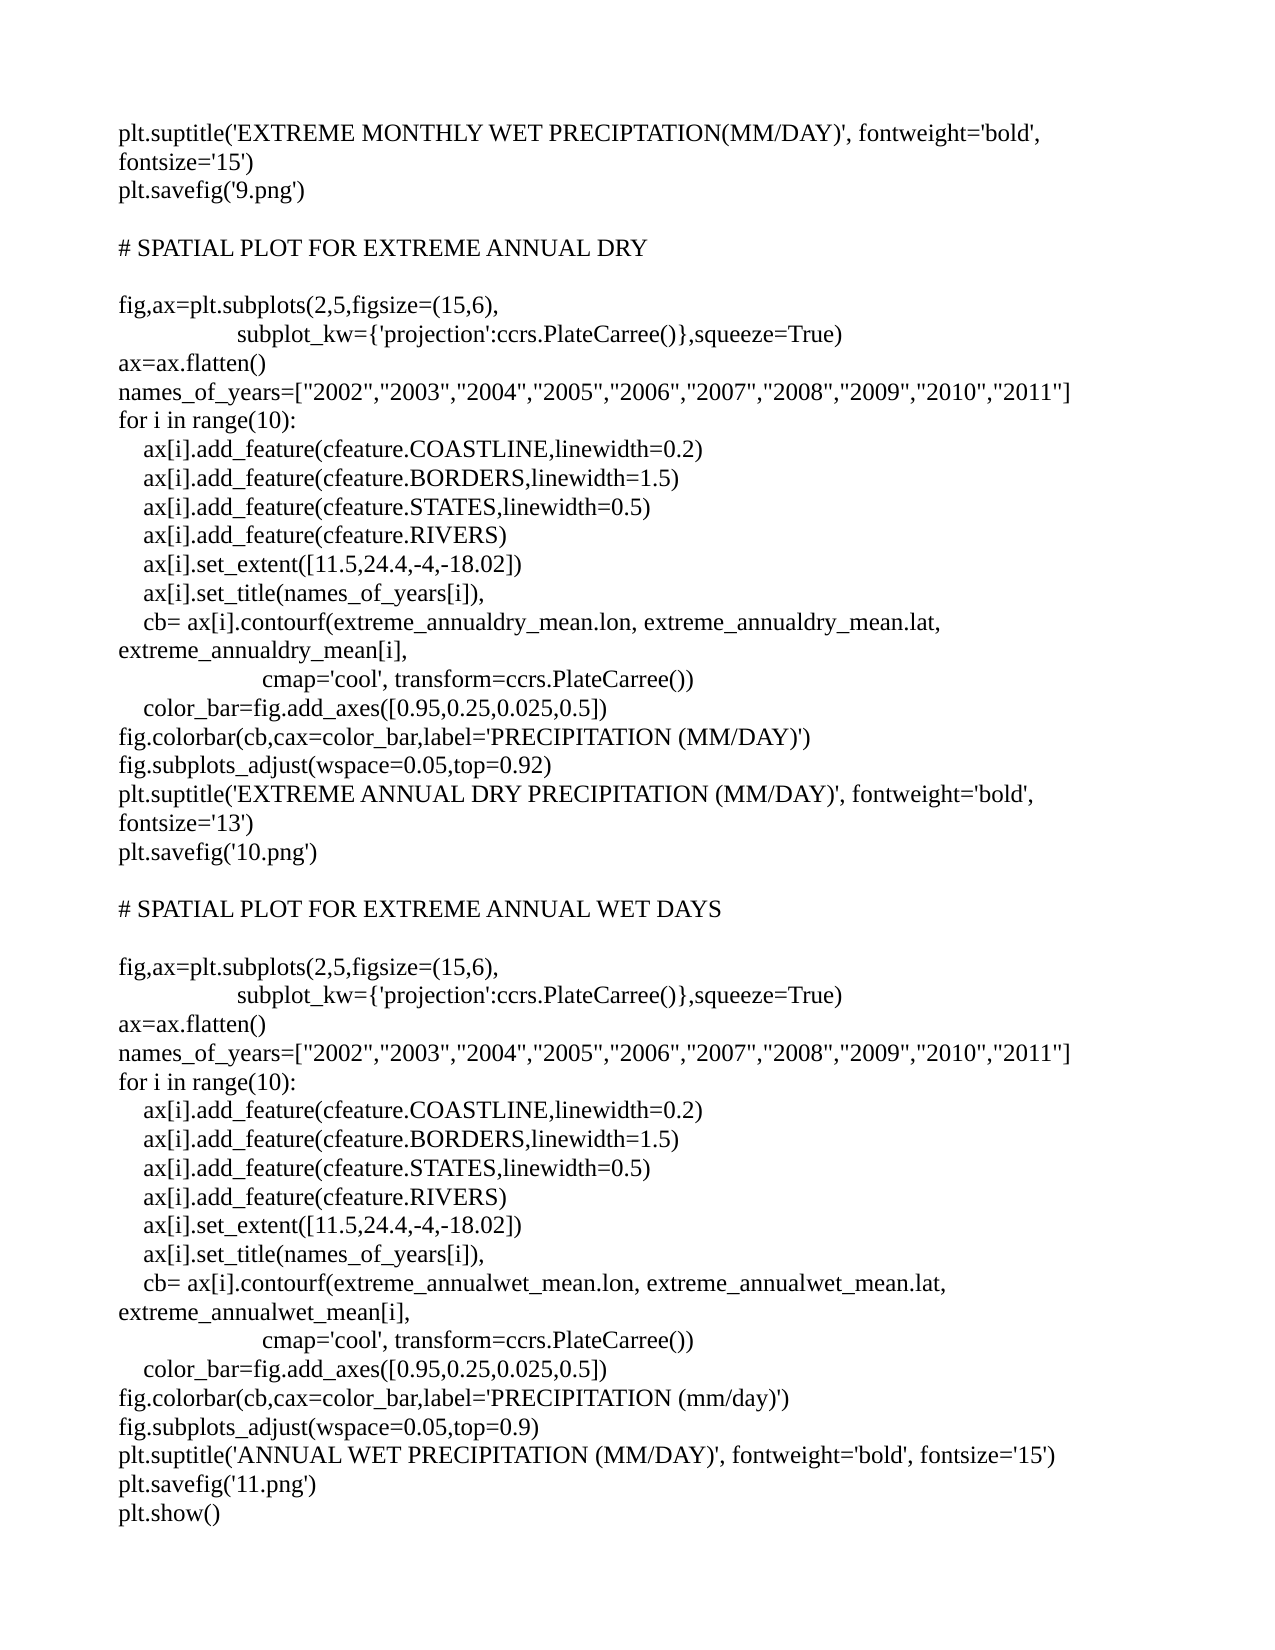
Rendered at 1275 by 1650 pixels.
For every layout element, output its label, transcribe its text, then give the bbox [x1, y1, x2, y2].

text plt.savefig('11.png') [118, 1469, 1157, 1498]
text color_bar=fig.add_axes([0.95,0.25,0.025,0.5]) [118, 693, 1157, 722]
text ax=ax.flatten() [118, 1009, 1157, 1038]
text ax=ax.flatten() [118, 348, 1157, 377]
text cmap='cool', transform=ccrs.PlateCarree()) [118, 1326, 1157, 1354]
text ax[i].set_title(names_of_years[i]), [118, 1239, 1157, 1268]
text ax[i].add_feature(cfeature.BORDERS,linewidth=1.5) [118, 463, 1157, 492]
text ax[i].add_feature(cfeature.RIVERS) [118, 521, 1157, 549]
text plt.suptitle('ANNUAL WET PRECIPITATION (MM/DAY)', fontweight='bold', fontsize='15') [118, 1441, 1157, 1469]
text fig.colorbar(cb,cax=color_bar,label='PRECIPITATION (mm/day)') [118, 1383, 1157, 1412]
text color_bar=fig.add_axes([0.95,0.25,0.025,0.5]) [118, 1354, 1157, 1383]
text ax[i].add_feature(cfeature.COASTLINE,linewidth=0.2) [118, 434, 1157, 463]
text ax[i].add_feature(cfeature.STATES,linewidth=0.5) [118, 492, 1157, 521]
text # SPATIAL PLOT FOR EXTREME ANNUAL WET DAYS [118, 894, 1157, 923]
text for i in range(10): [118, 406, 1157, 434]
text for i in range(10): [118, 1067, 1157, 1096]
text fig,ax=plt.subplots(2,5,figsize=(15,6), [118, 952, 1157, 981]
text plt.show() [118, 1498, 1157, 1527]
text subplot_kw={'projection':ccrs.PlateCarree()},squeeze=True) [118, 981, 1157, 1009]
text ax[i].add_feature(cfeature.STATES,linewidth=0.5) [118, 1153, 1157, 1182]
text ax[i].set_extent([11.5,24.4,-4,-18.02]) [118, 1211, 1157, 1239]
text plt.suptitle('EXTREME MONTHLY WET PRECIPTATION(MM/DAY)', fontweight='bold', fontsize='15') [118, 118, 1157, 176]
text subplot_kw={'projection':ccrs.PlateCarree()},squeeze=True) [118, 319, 1157, 348]
text cb= ax[i].contourf(extreme_annualdry_mean.lon, extreme_annualdry_mean.lat, extreme_annualdry_mean[i], [118, 607, 1157, 664]
text fig,ax=plt.subplots(2,5,figsize=(15,6), [118, 291, 1157, 319]
text names_of_years=["2002","2003","2004","2005","2006","2007","2008","2009","2010","2011"] [118, 1038, 1157, 1067]
text ax[i].set_extent([11.5,24.4,-4,-18.02]) [118, 549, 1157, 578]
text ax[i].add_feature(cfeature.BORDERS,linewidth=1.5) [118, 1124, 1157, 1153]
text ax[i].add_feature(cfeature.RIVERS) [118, 1182, 1157, 1211]
text fig.colorbar(cb,cax=color_bar,label='PRECIPITATION (MM/DAY)') [118, 722, 1157, 751]
text # SPATIAL PLOT FOR EXTREME ANNUAL DRY [118, 233, 1157, 262]
text plt.suptitle('EXTREME ANNUAL DRY PRECIPITATION (MM/DAY)', fontweight='bold', fontsize='13') [118, 779, 1157, 837]
text fig.subplots_adjust(wspace=0.05,top=0.92) [118, 751, 1157, 779]
text plt.savefig('10.png') [118, 837, 1157, 866]
text plt.savefig('9.png') [118, 176, 1157, 204]
text ax[i].add_feature(cfeature.COASTLINE,linewidth=0.2) [118, 1096, 1157, 1124]
text ax[i].set_title(names_of_years[i]), [118, 578, 1157, 607]
text cb= ax[i].contourf(extreme_annualwet_mean.lon, extreme_annualwet_mean.lat, extreme_annualwet_mean[i], [118, 1268, 1157, 1326]
text names_of_years=["2002","2003","2004","2005","2006","2007","2008","2009","2010","2011"] [118, 377, 1157, 406]
text cmap='cool', transform=ccrs.PlateCarree()) [118, 664, 1157, 693]
text fig.subplots_adjust(wspace=0.05,top=0.9) [118, 1412, 1157, 1441]
